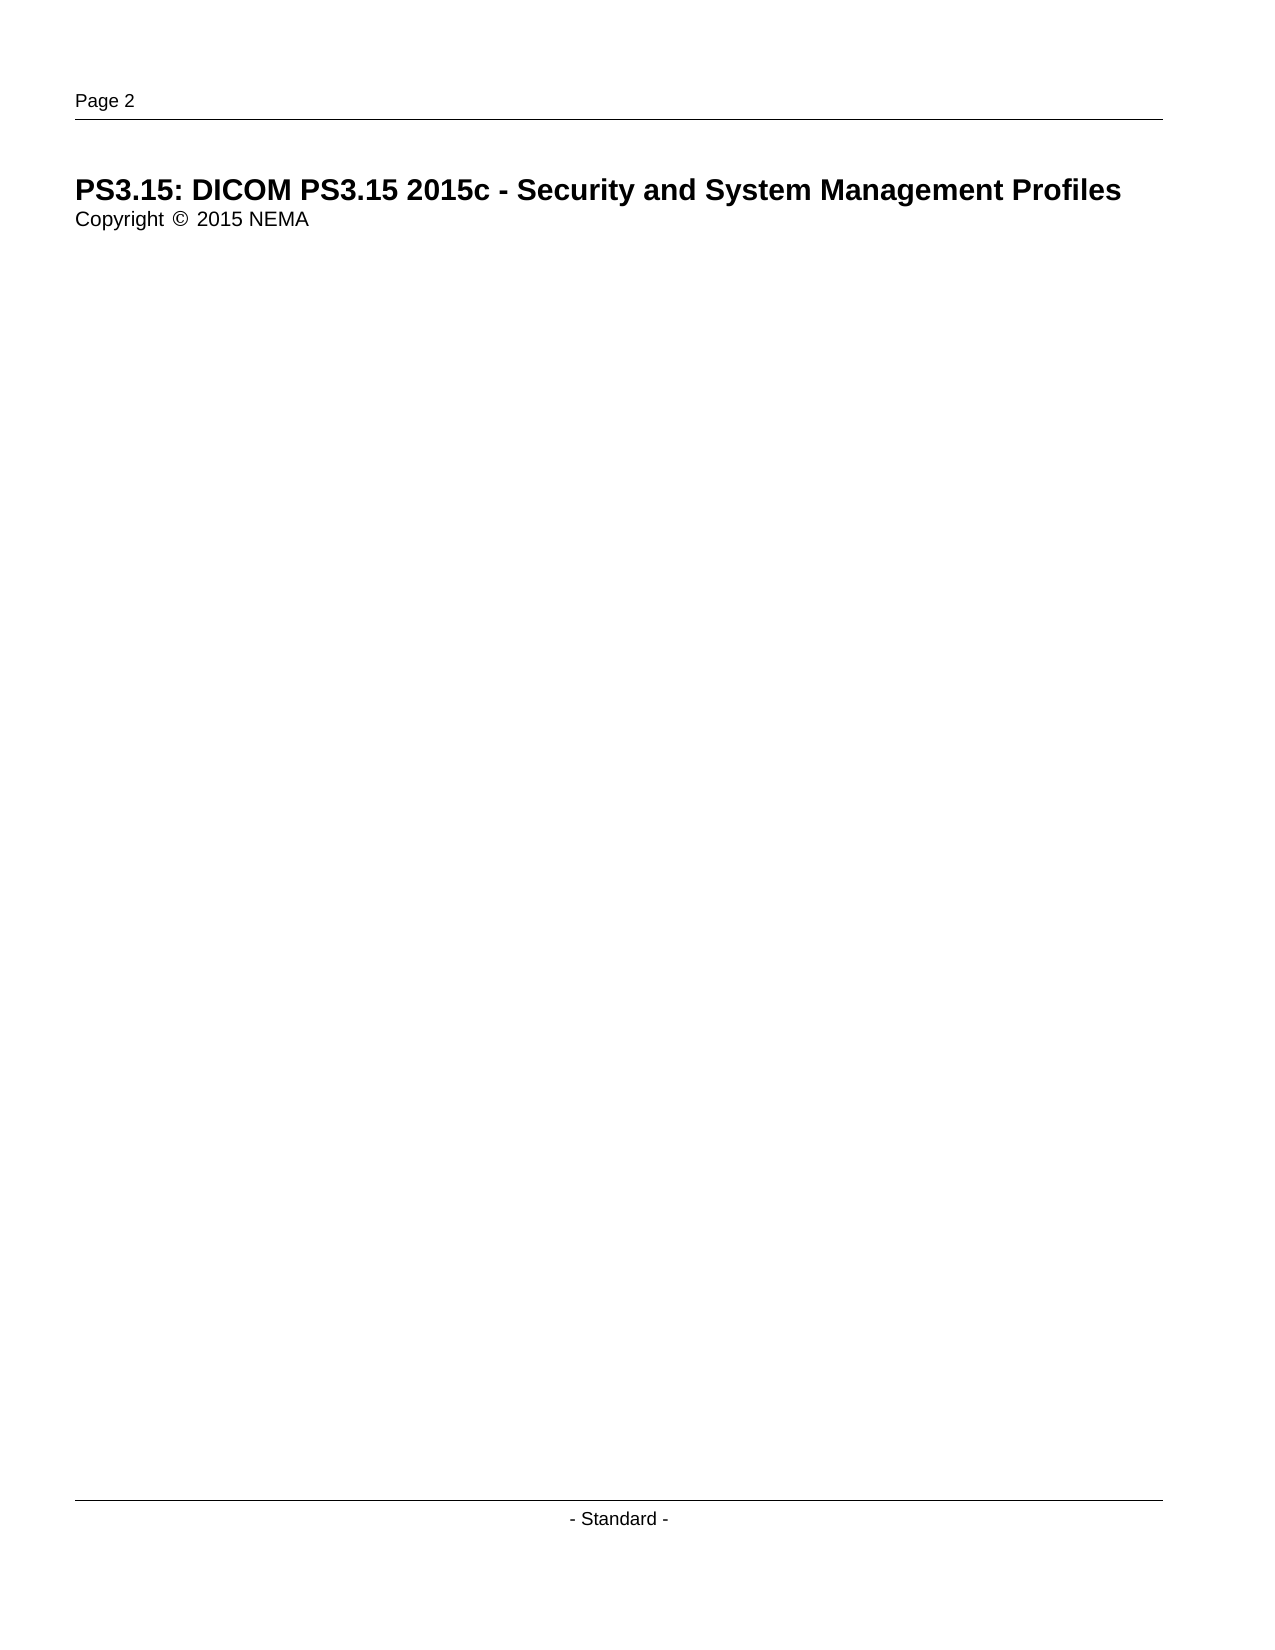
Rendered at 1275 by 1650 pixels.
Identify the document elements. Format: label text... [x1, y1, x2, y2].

text Copyright © 2015 NEMA [75, 207, 1162, 232]
text PS3.15: DICOM PS3.15 2015c - Security and System Management Profiles [75, 172, 1162, 207]
